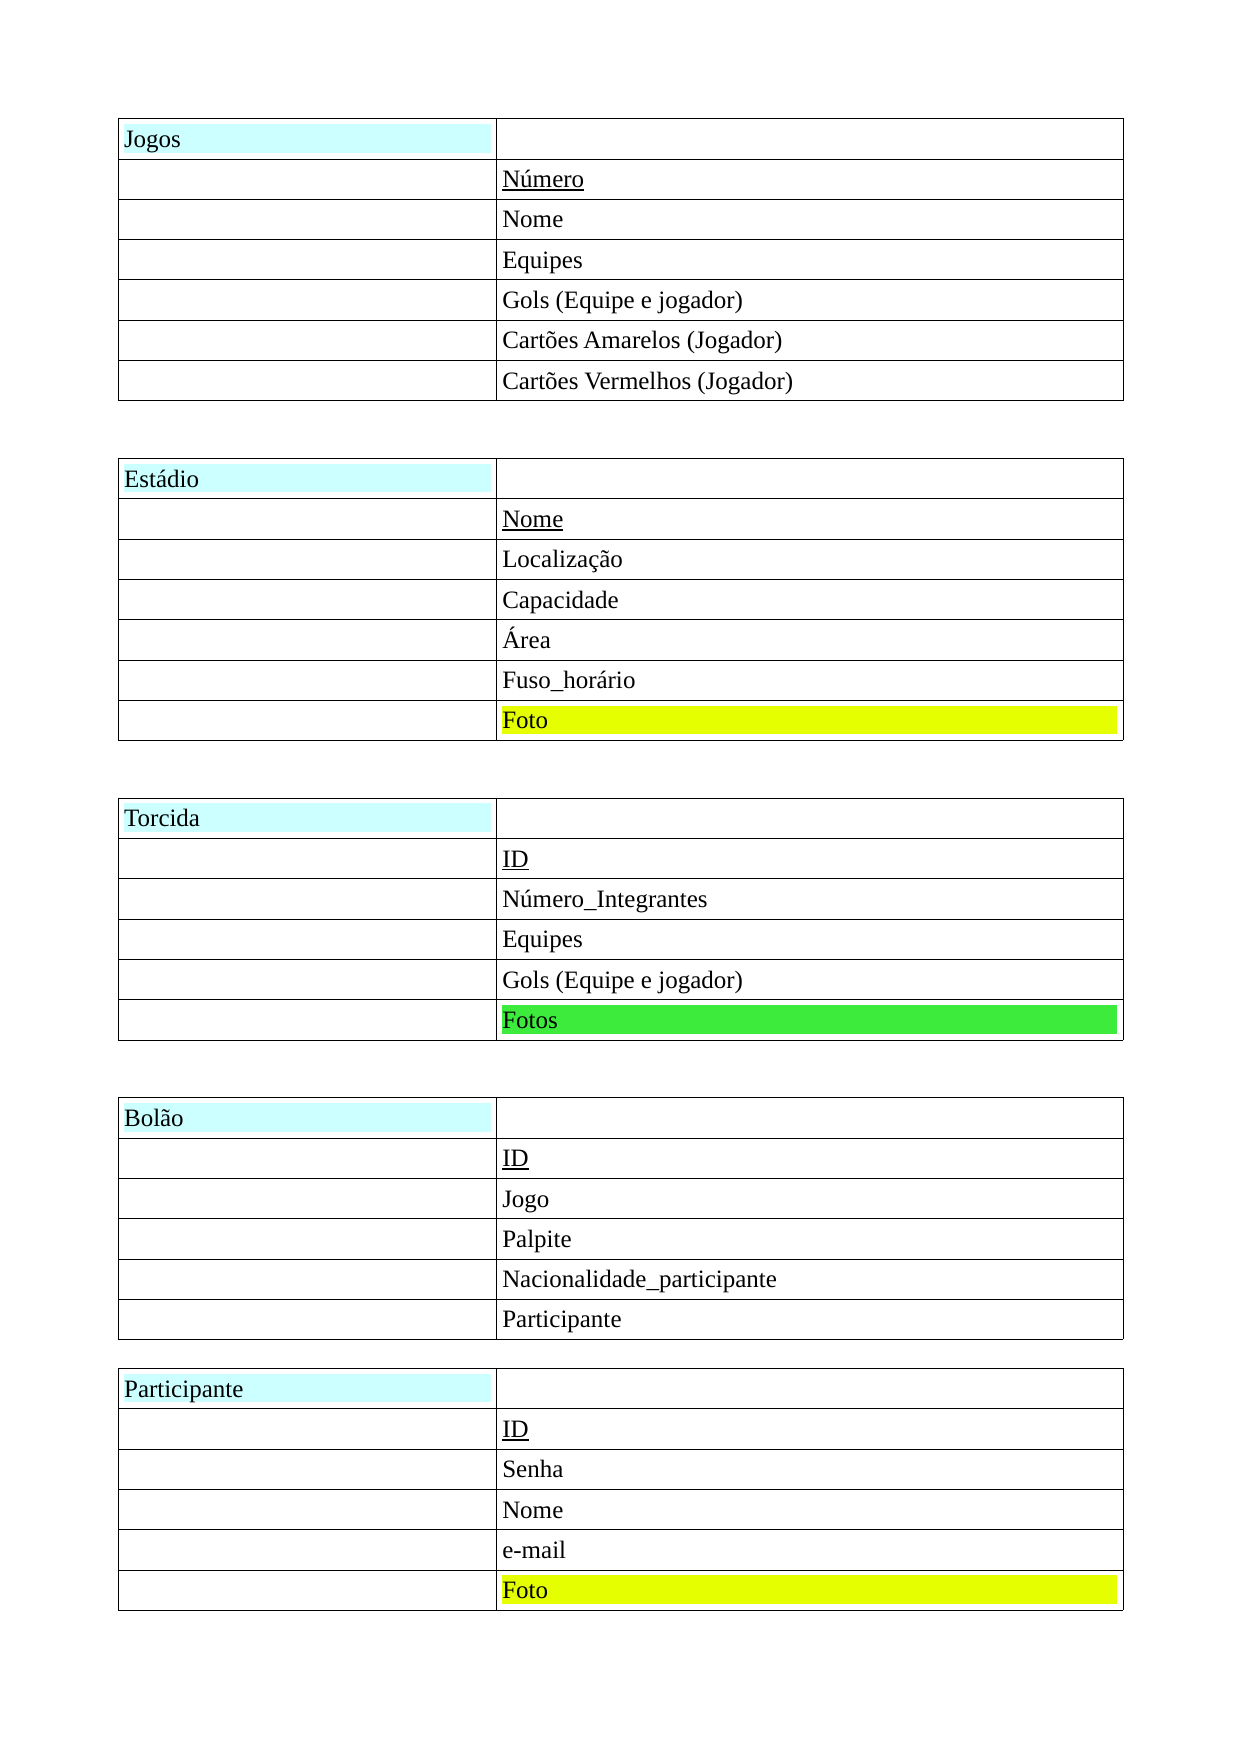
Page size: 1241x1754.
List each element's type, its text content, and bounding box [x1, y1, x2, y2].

table_header Estádio [119, 459, 496, 498]
table_cell [119, 1571, 496, 1610]
table_cell [119, 240, 496, 279]
table_cell Fotos [497, 1000, 1123, 1039]
table_cell [119, 361, 496, 400]
table_cell [119, 1530, 496, 1569]
table_cell ID [497, 1409, 1123, 1448]
table_cell ID [497, 1139, 1123, 1178]
table_cell [119, 879, 496, 919]
table_header Jogos [119, 119, 496, 158]
table_cell Localização [497, 540, 1123, 579]
table_cell ID [497, 839, 1123, 878]
table_cell [119, 1260, 496, 1299]
table_cell [119, 280, 496, 320]
table_header Participante [119, 1369, 496, 1408]
table_cell [119, 1450, 496, 1489]
table_cell [119, 920, 496, 959]
table_cell Área [497, 620, 1123, 659]
table_header Torcida [119, 799, 496, 838]
table_header [497, 799, 1123, 838]
table_cell Senha [497, 1450, 1123, 1489]
table_cell [119, 1490, 496, 1529]
table_header [497, 1098, 1123, 1137]
table_cell Cartões Vermelhos (Jogador) [497, 361, 1123, 400]
table_cell Foto [497, 1571, 1123, 1610]
table_cell Nome [497, 200, 1123, 239]
table_cell [119, 620, 496, 659]
table_cell [119, 839, 496, 878]
table_cell [119, 1179, 496, 1218]
table_cell Nome [497, 1490, 1123, 1529]
table_header Bolão [119, 1098, 496, 1137]
table_cell [119, 1139, 496, 1178]
table_cell Jogo [497, 1179, 1123, 1218]
table_cell [119, 1000, 496, 1039]
table_cell [119, 499, 496, 538]
table_header [497, 119, 1123, 158]
table_cell [119, 321, 496, 360]
table_cell Equipes [497, 240, 1123, 279]
table_cell Equipes [497, 920, 1123, 959]
table_cell [119, 200, 496, 239]
table_cell Nacionalidade_participante [497, 1260, 1123, 1299]
table_header [497, 459, 1123, 498]
table_cell [119, 960, 496, 999]
table_cell [119, 1409, 496, 1448]
table_header [497, 1369, 1123, 1408]
table_cell [119, 580, 496, 619]
table_cell Nome [497, 499, 1123, 538]
table_cell [119, 661, 496, 700]
table_cell Participante [497, 1300, 1123, 1339]
table_cell e-mail [497, 1530, 1123, 1569]
table_cell Capacidade [497, 580, 1123, 619]
table_cell [119, 540, 496, 579]
table_cell Número [497, 160, 1123, 199]
table_cell [119, 1219, 496, 1258]
table_cell [119, 1300, 496, 1339]
table_cell Gols (Equipe e jogador) [497, 960, 1123, 999]
table_cell Palpite [497, 1219, 1123, 1258]
table_cell Gols (Equipe e jogador) [497, 280, 1123, 320]
table_cell Fuso_horário [497, 661, 1123, 700]
table_cell Foto [497, 701, 1123, 740]
table_cell [119, 701, 496, 740]
table_cell Número_Integrantes [497, 879, 1123, 919]
table_cell Cartões Amarelos (Jogador) [497, 321, 1123, 360]
table_cell [119, 160, 496, 199]
